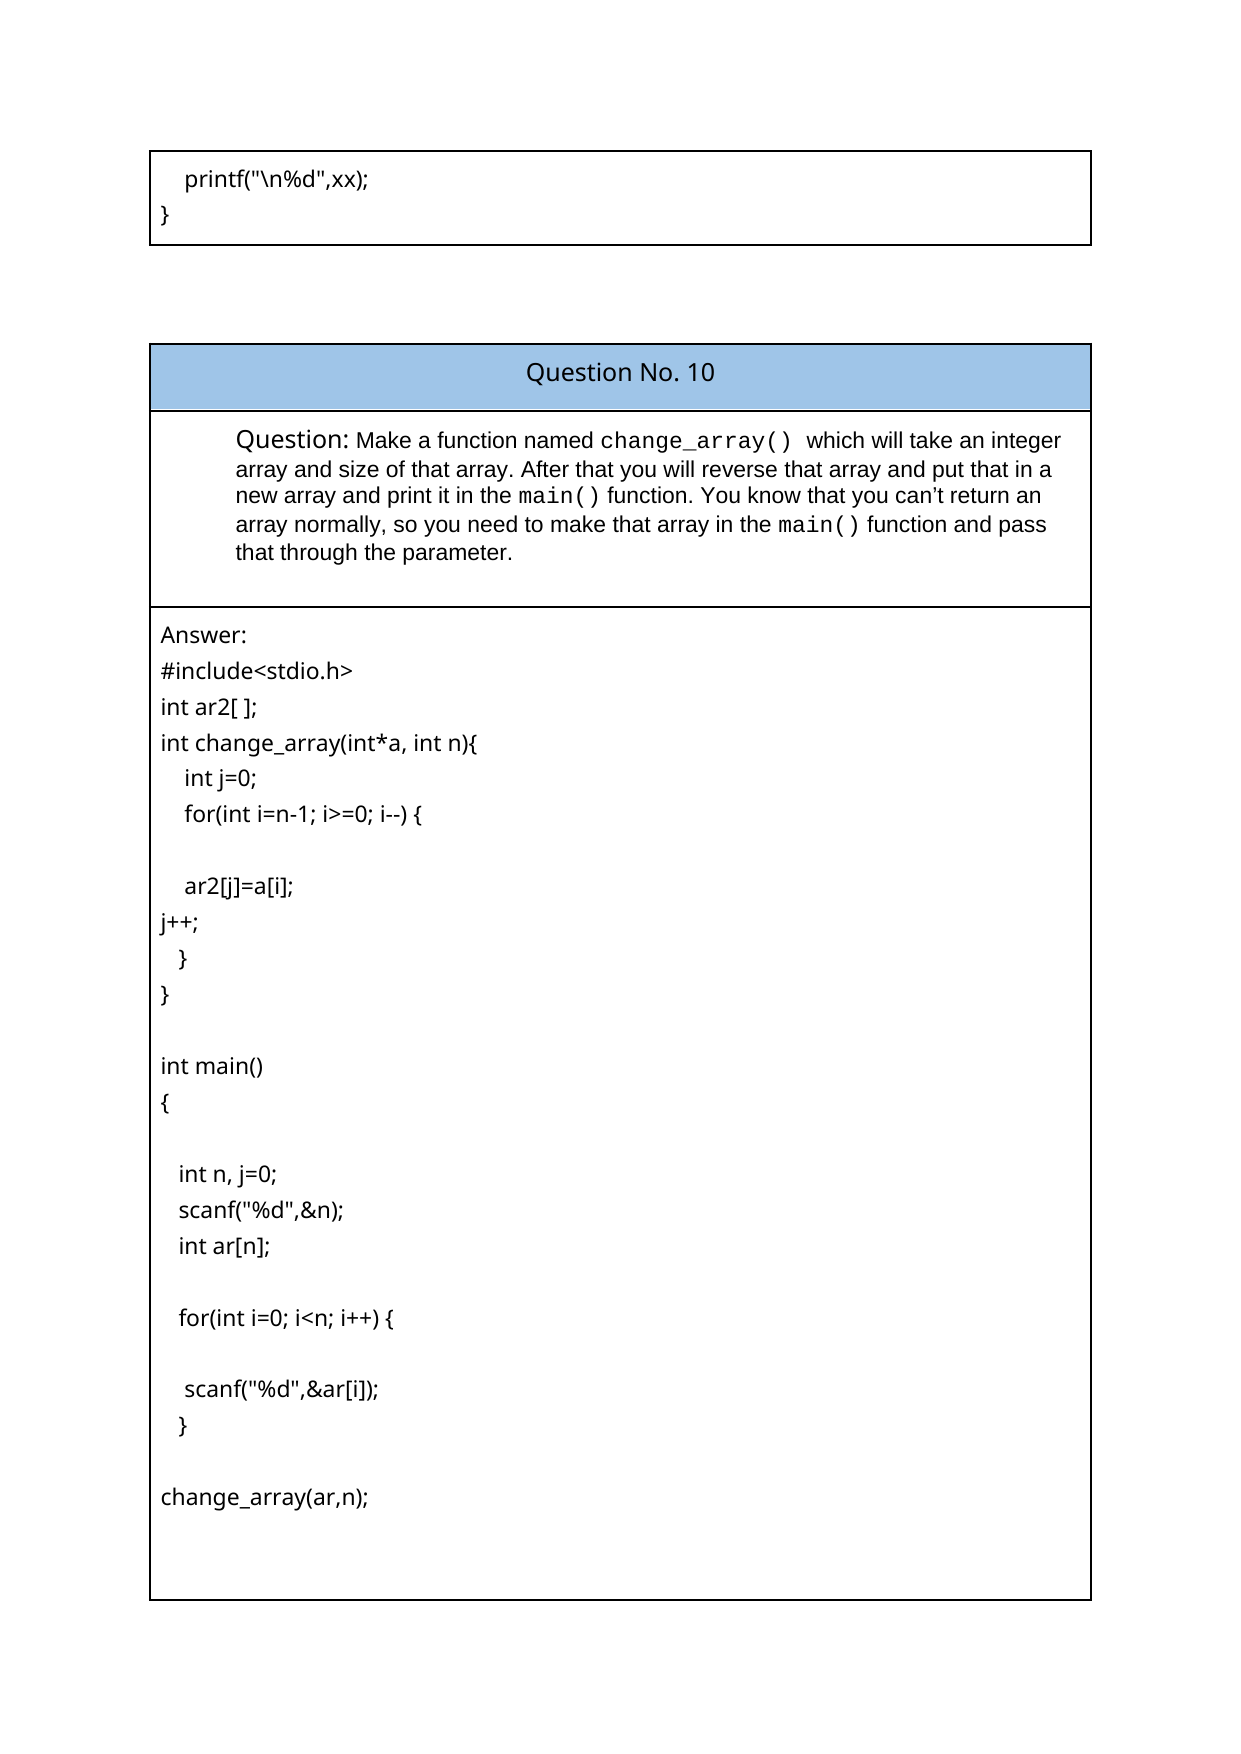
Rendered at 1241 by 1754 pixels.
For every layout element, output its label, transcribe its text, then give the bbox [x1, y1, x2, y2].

table_cell printf("\n%d",xx); } [151, 152, 1090, 244]
table_header Question No. 10 [151, 345, 1090, 409]
table_cell Question: Make a function named change_array() which will take an integer array and size of that array. After that you will reverse that array and put that in a new array and print it in the main() function. You know that you can’t return an array normally, so you need to make that array in the main() function and pass that through the parameter. [151, 412, 1090, 606]
table_cell Answer: #include<stdio.h> int ar2[ ]; int change_array(int*a, int n){ int j=0; for(int i=n-1; i>=0; i--) { ar2[j]=a[i]; j++; } } int main() { int n, j=0; scanf("%d",&n); int ar[n]; for(int i=0; i<n; i++) { scanf("%d",&ar[i]); } change_array(ar,n); [151, 608, 1090, 1598]
